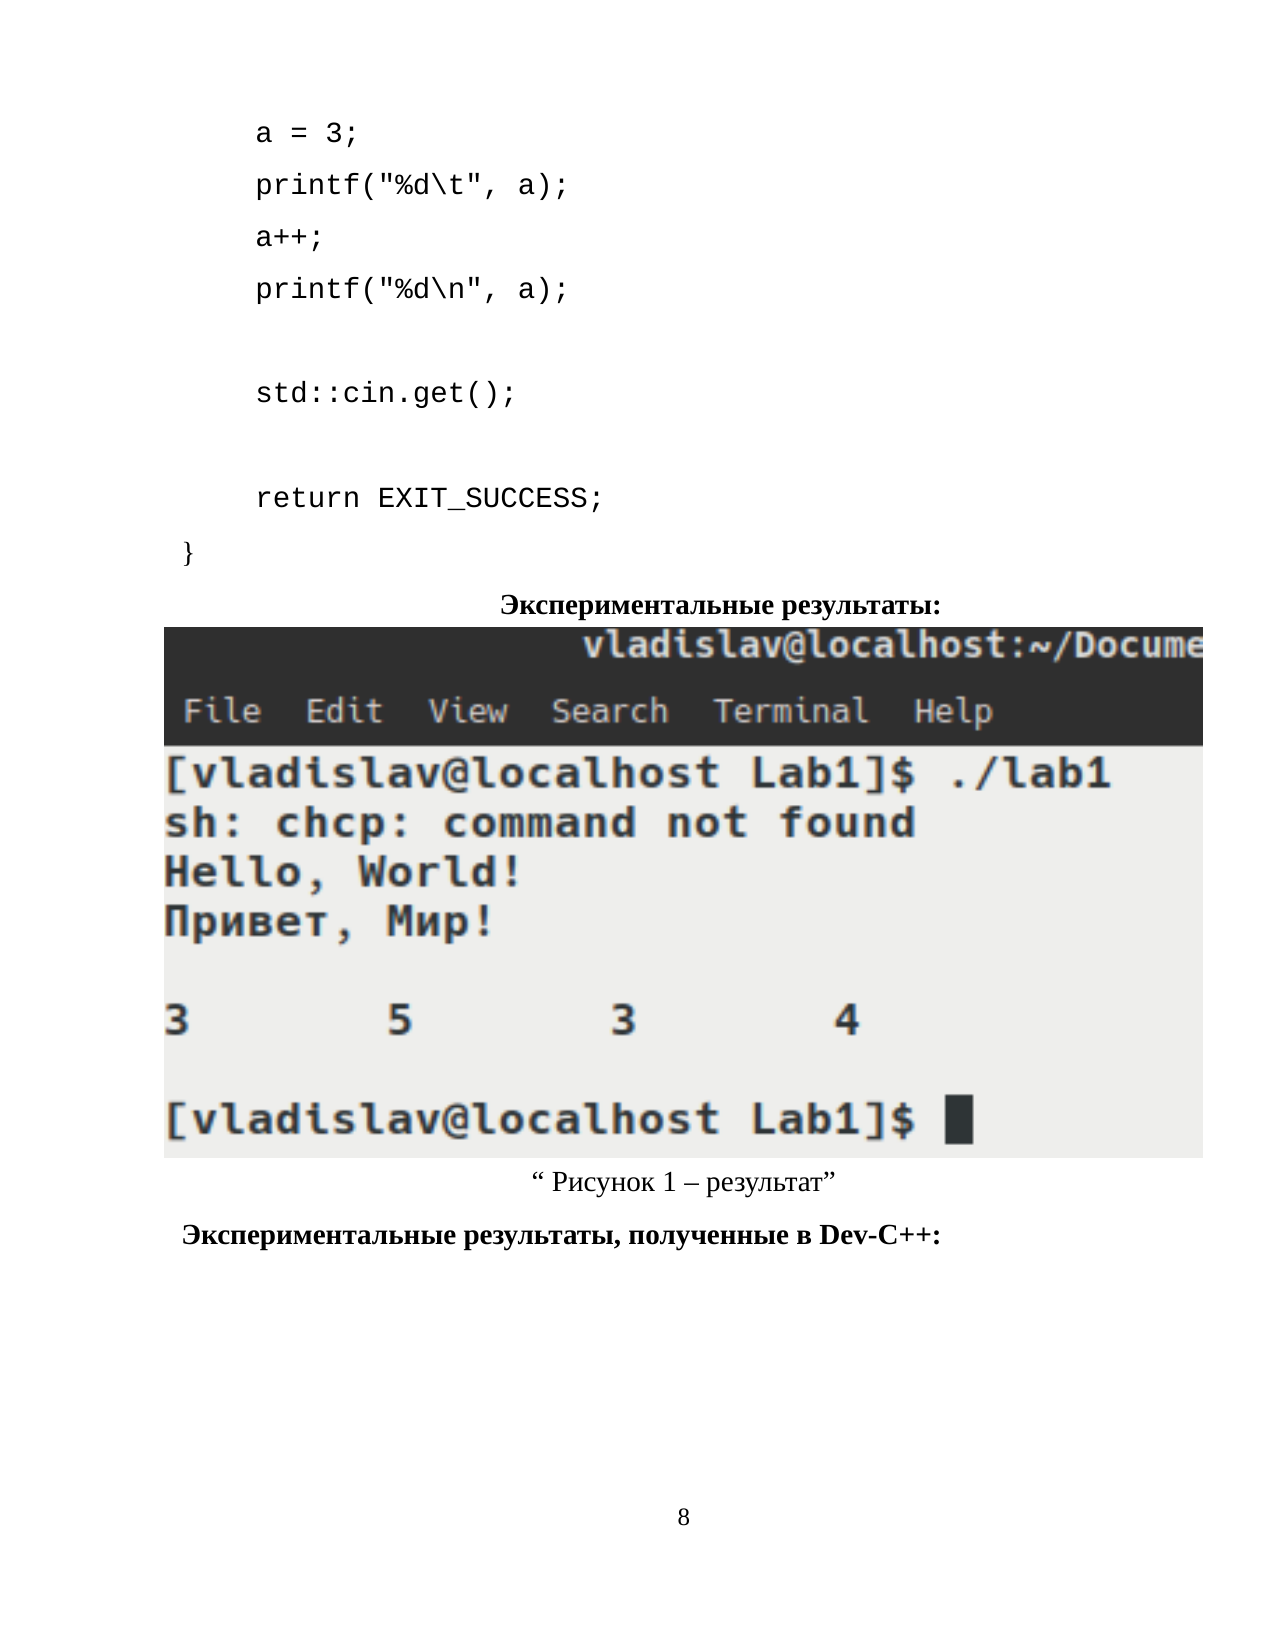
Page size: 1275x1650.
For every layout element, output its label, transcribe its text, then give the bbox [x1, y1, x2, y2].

text printf("%d\n", a); [181, 274, 1186, 307]
picture [164, 627, 1203, 1158]
text printf("%d\t", a); [181, 170, 1186, 203]
text } [181, 535, 1186, 568]
text a = 3; [181, 118, 1186, 151]
text “ Рисунок 1 – результат” [181, 1158, 1186, 1198]
text Экспериментальные результаты: [181, 587, 1186, 621]
text std::cin.get(); [181, 378, 1186, 412]
text a++; [181, 222, 1186, 255]
text return EXIT_SUCCESS; [181, 483, 1186, 516]
text Экспериментальные результаты, полученные в Dev-C++: [181, 1217, 1186, 1251]
